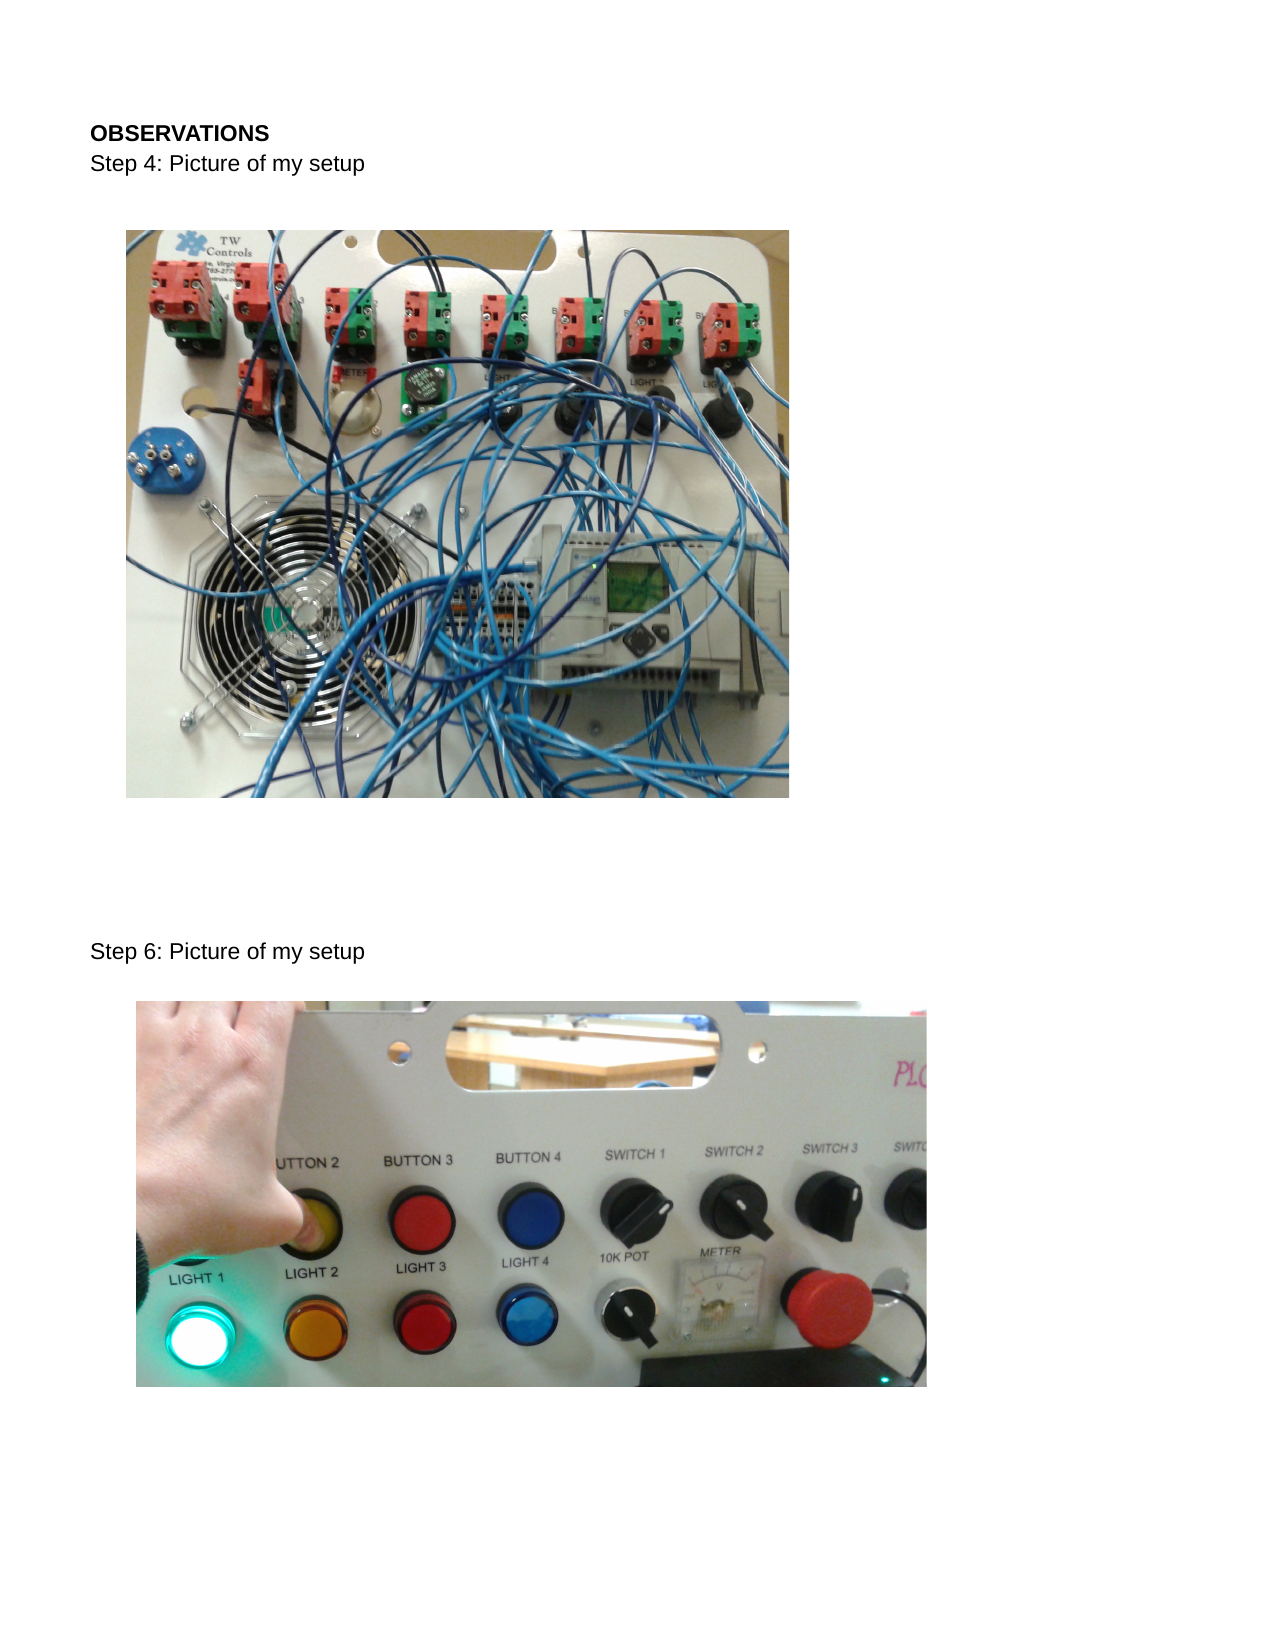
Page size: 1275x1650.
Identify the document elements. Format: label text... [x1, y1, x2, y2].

text OBSERVATIONS [90, 120, 1185, 146]
text Step 6: Picture of my setup [90, 938, 1185, 964]
picture [126, 230, 790, 798]
text Step 4: Picture of my setup [90, 150, 1185, 177]
